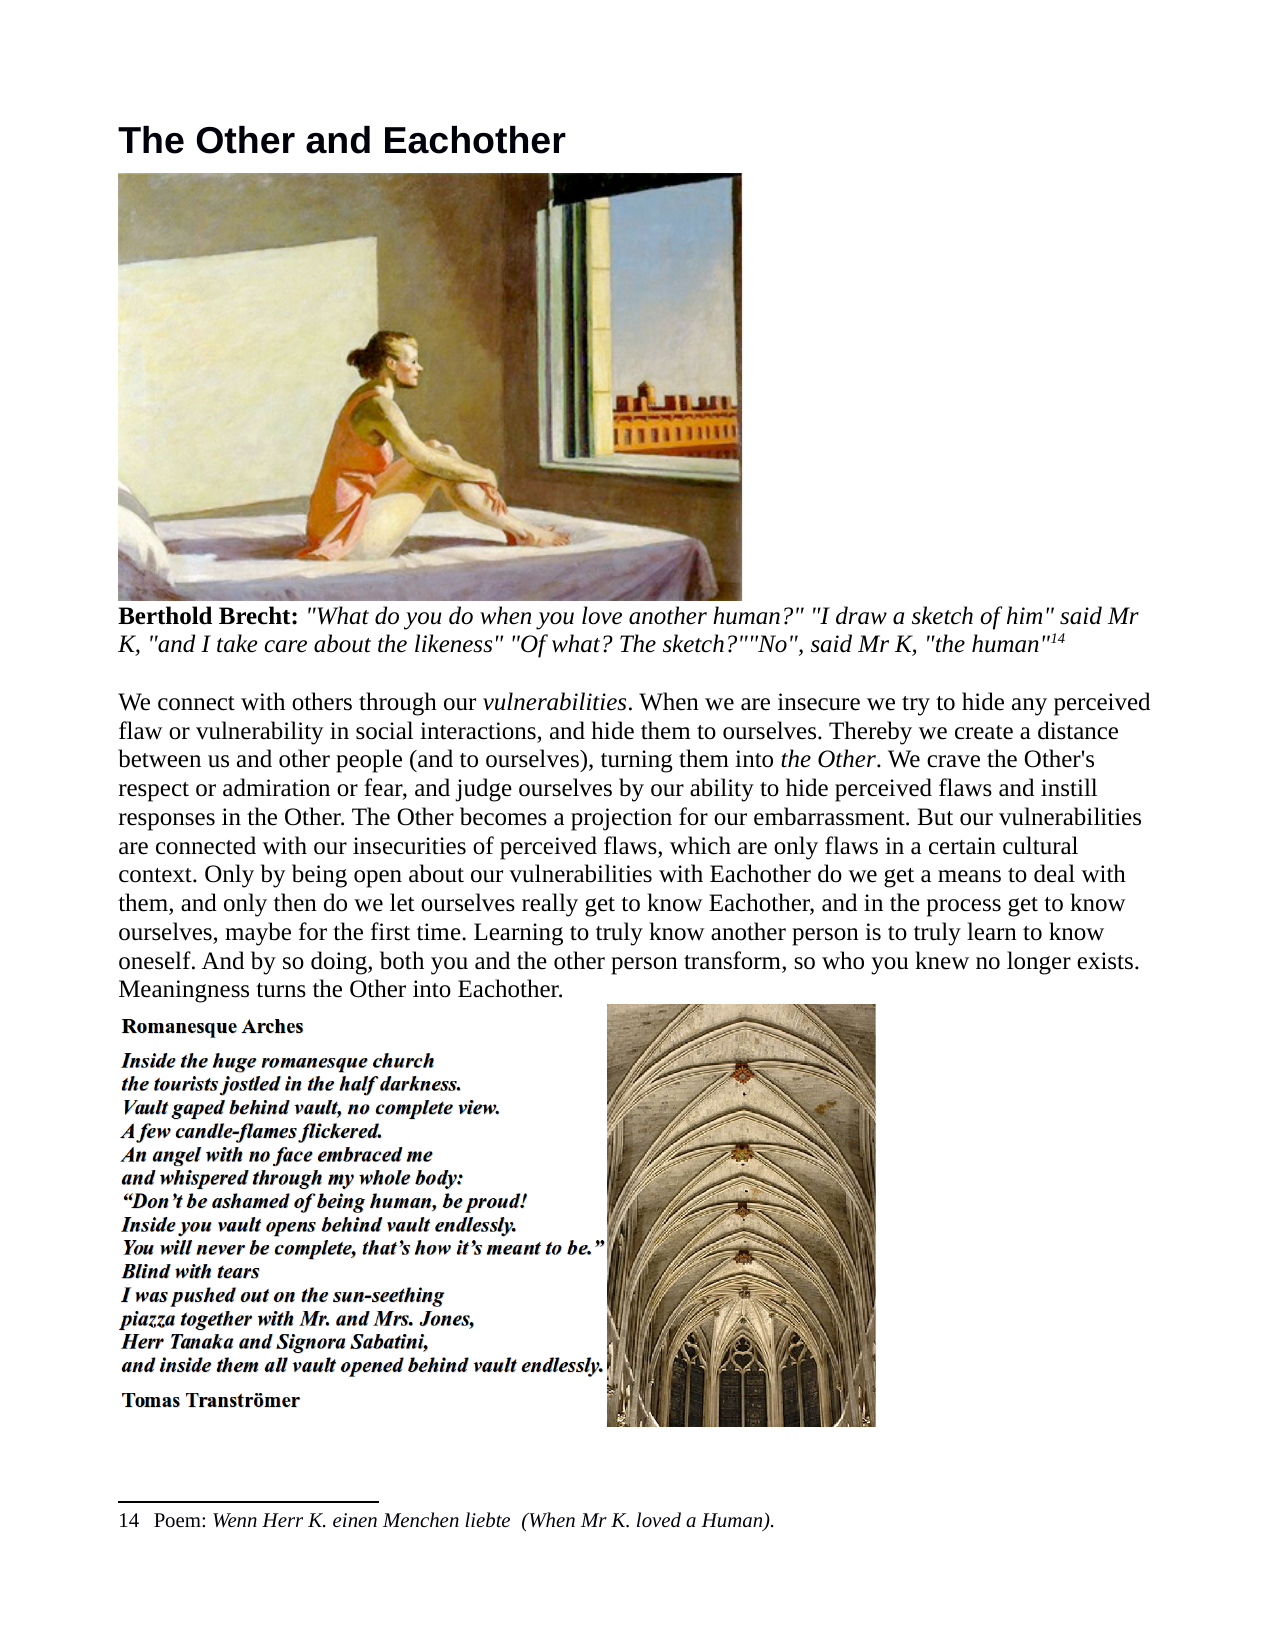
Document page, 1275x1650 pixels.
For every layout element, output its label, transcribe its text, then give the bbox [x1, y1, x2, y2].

picture [118, 1003, 876, 1430]
text Berthold Brecht: "What do you do when you love another human?" "I draw a sketch of him" said Mr K, "and I take care about the likeness" "Of what? The sketch?""No", said Mr K, "the human" [118, 601, 1157, 658]
text We connect with others through our vulnerabilities. When we are insecure we try to hide any perceived flaw or vulnerability in social interactions, and hide them to ourselves. Thereby we create a distance between us and other people (and to ourselves), turning them into the Other. We crave the Other's respect or admiration or fear, and judge ourselves by our ability to hide perceived flaws and instill responses in the Other. The Other becomes a projection for our embarrassment. But our vulnerabilities are connected with our insecurities of perceived flaws, which are only flaws in a certain cultural context. Only by being open about our vulnerabilities with Eachother do we get a means to deal with them, and only then do we let ourselves really get to know Eachother, and in the process get to know ourselves, maybe for the first time. Learning to truly know another person is to truly learn to know oneself. And by so doing, both you and the other person transform, so who you knew no longer exists. Meaningness turns the Other into Eachother. [118, 687, 1157, 1003]
subtitle The Other and Eachother [118, 118, 1157, 161]
picture [118, 173, 743, 601]
text Poem: Wenn Herr K. einen Menchen liebte (When Mr K. loved a Human). [118, 1508, 1157, 1532]
